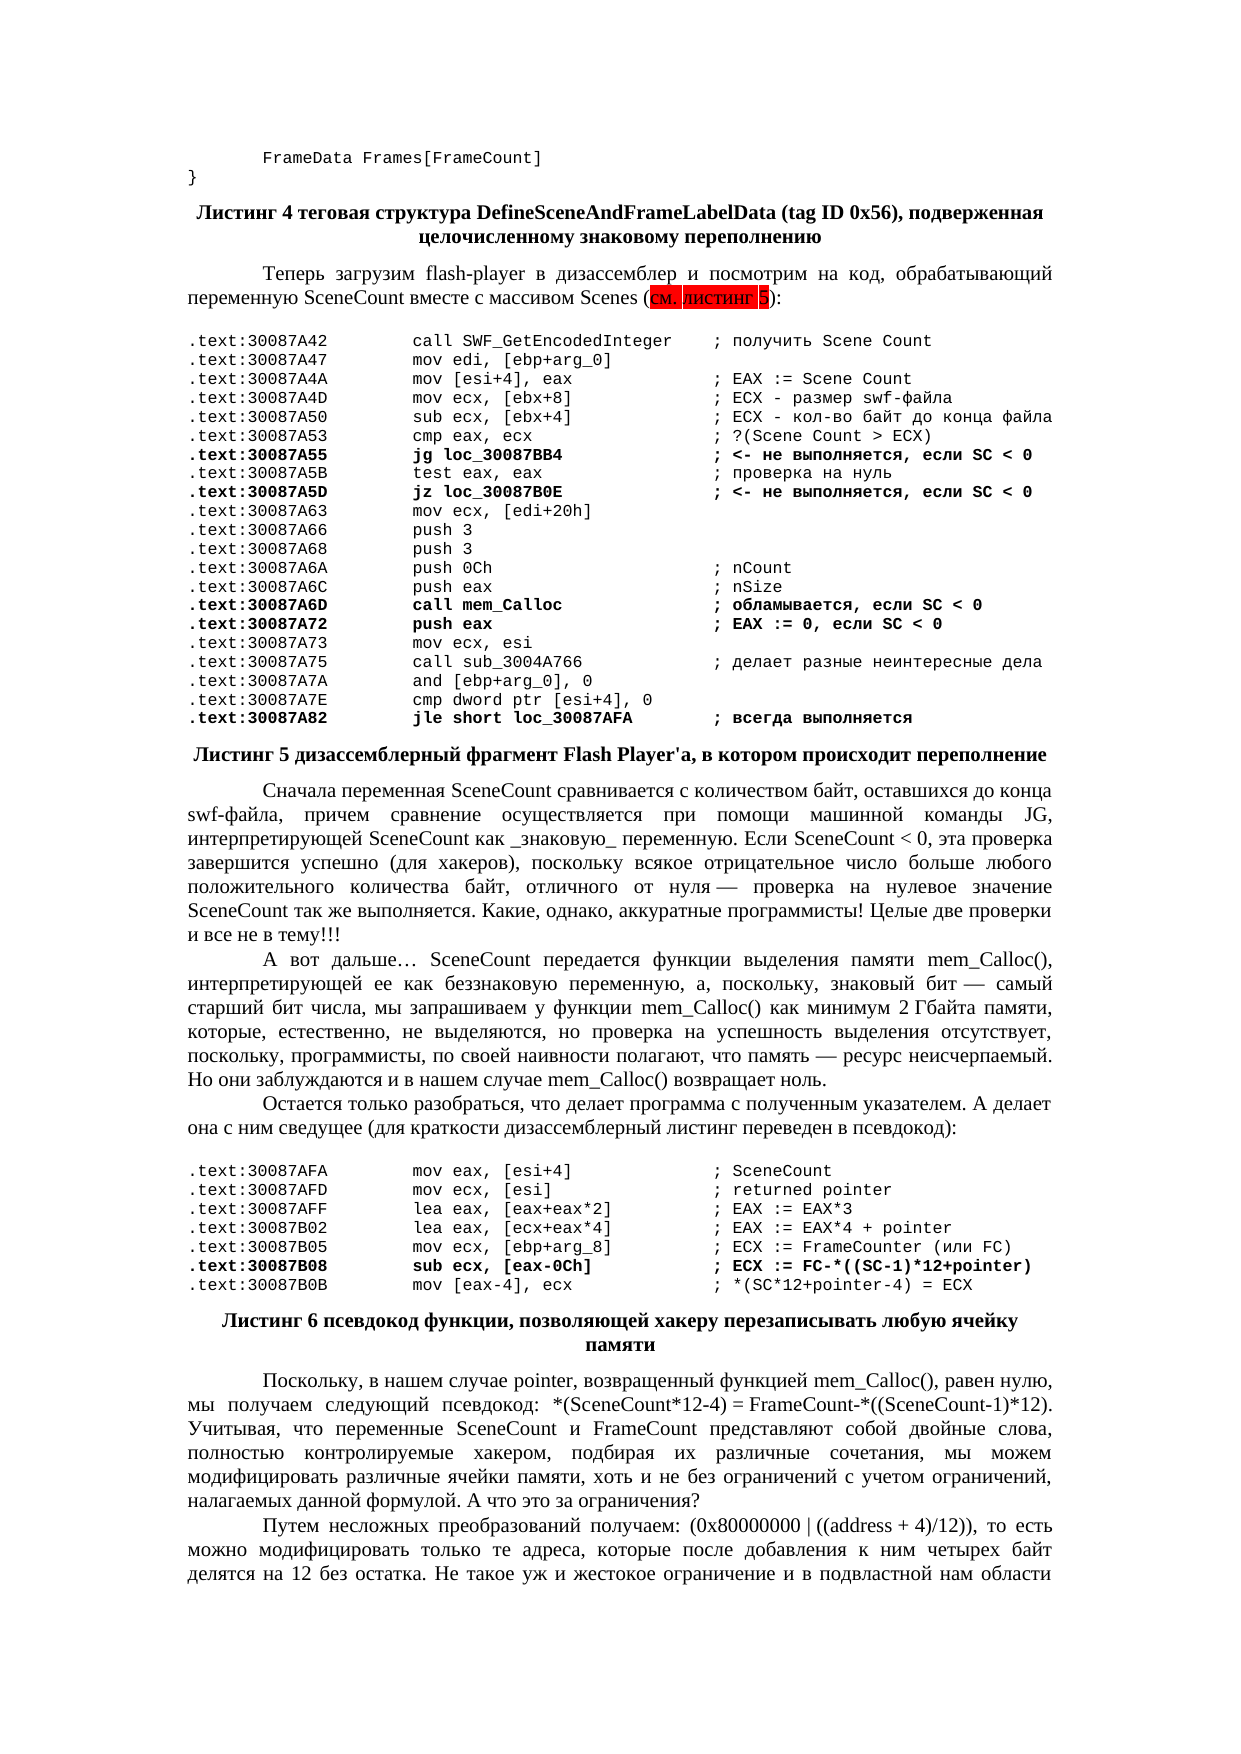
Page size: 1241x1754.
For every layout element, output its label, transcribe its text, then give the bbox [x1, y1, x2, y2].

text .text:30087A82 jle short loc_30087AFA ; всегда выполняется [187, 710, 1053, 729]
text .text:30087A6A push 0Ch ; nCount [187, 559, 1053, 578]
text .text:30087AFD mov ecx, [esi] ; returned pointer [187, 1182, 1053, 1201]
text .text:30087A5D jz loc_30087B0E ; <- не выполняется, если SC < 0 [187, 484, 1053, 503]
text .text:30087B05 mov ecx, [ebp+arg_8] ; ECX := FrameCounter (или FC) [187, 1238, 1053, 1257]
text .text:30087A53 cmp eax, ecx ; ?(Scene Count > ECX) [187, 427, 1053, 446]
text Путем несложных преобразований получаем: (0x80000000 | ((address + 4)/12)), то есть можно модифицировать только те адреса, которые после добавления к ним четырех байт делятся на 12 без остатка. Не такое уж и жестокое ограничение и в подвластной нам области [187, 1512, 1053, 1585]
text .text:30087B08 sub ecx, [eax-0Ch] ; ECX := FC-*((SC-1)*12+pointer) [187, 1257, 1053, 1276]
text .text:30087A50 sub ecx, [ebx+4] ; ECX - кол-во байт до конца файла [187, 408, 1053, 427]
text } [187, 169, 1053, 188]
text А вот дальше… SceneCount передается функции выделения памяти mem_Calloc(), интерпретирующей ее как беззнаковую переменную, а, поскольку, знаковый бит — самый старший бит числа, мы запрашиваем у функции mem_Calloc() как минимум 2 Гбайта памяти, которые, естественно, не выделяются, но проверка на успешность выделения отсутствует, поскольку, программисты, по своей наивности полагают, что память — ресурс неисчерпаемый. Но они заблуждаются и в нашем случае mem_Calloc() возвращает ноль. [187, 946, 1053, 1091]
text .text:30087A7E cmp dword ptr [esi+4], 0 [187, 691, 1053, 710]
text .text:30087B0B mov [eax-4], ecx ; *(SC*12+pointer-4) = ECX [187, 1276, 1053, 1295]
text .text:30087AFA mov eax, [esi+4] ; SceneCount [187, 1163, 1053, 1182]
text .text:30087A55 jg loc_30087BB4 ; <- не выполняется, если SC < 0 [187, 446, 1053, 465]
text .text:30087A5B test eax, eax ; проверка на нуль [187, 465, 1053, 484]
text Теперь загрузим flash-player в дизассемблер и посмотрим на код, обрабатывающий переменную SceneCount вместе с массивом Scenes (см. листинг 5): [187, 261, 1053, 309]
text Листинг 5 дизассемблерный фрагмент Flash Player'а, в котором происходит переполнение [187, 741, 1053, 766]
text .text:30087A4A mov [esi+4], eax ; EAX := Scene Count [187, 371, 1053, 389]
text .text:30087A63 mov ecx, [edi+20h] [187, 503, 1053, 522]
text .text:30087A42 call SWF_GetEncodedInteger ; получить Scene Count [187, 333, 1053, 352]
text .text:30087A7A and [ebp+arg_0], 0 [187, 672, 1053, 691]
text .text:30087A47 mov edi, [ebp+arg_0] [187, 352, 1053, 371]
text .text:30087A72 push eax ; EAX := 0, если SC < 0 [187, 616, 1053, 635]
text Листинг 4 теговая структура DefineSceneAndFrameLabelData (tag ID 0x56), подверженная целочисленному знаковому переполнению [187, 200, 1053, 248]
text .text:30087A68 push 3 [187, 540, 1053, 559]
text .text:30087AFF lea eax, [eax+eax*2] ; EAX := EAX*3 [187, 1201, 1053, 1219]
text .text:30087A6C push eax ; nSize [187, 578, 1053, 597]
text Сначала переменная SceneCount сравнивается с количеством байт, оставшихся до конца swf-файла, причем сравнение осуществляется при помощи машинной команды JG, интерпретирующей SceneCount как _знаковую_ переменную. Если SceneCount < 0, эта проверка завершится успешно (для хакеров), поскольку всякое отрицательное число больше любого положительного количества байт, отличного от нуля — проверка на нулевое значение SceneCount так же выполняется. Какие, однако, аккуратные программисты! Целые две проверки и все не в тему!!! [187, 778, 1053, 946]
text .text:30087A73 mov ecx, esi [187, 635, 1053, 653]
text Листинг 6 псевдокод функции, позволяющей хакеру перезаписывать любую ячейку памяти [187, 1307, 1053, 1356]
text .text:30087B02 lea eax, [ecx+eax*4] ; EAX := EAX*4 + pointer [187, 1219, 1053, 1238]
text .text:30087A66 push 3 [187, 522, 1053, 540]
text .text:30087A4D mov ecx, [ebx+8] ; ECX - размер swf-файла [187, 389, 1053, 408]
text .text:30087A6D call mem_Calloc ; обламывается, если SC < 0 [187, 597, 1053, 616]
text Остается только разобраться, что делает программа с полученным указателем. А делает она с ним сведущее (для краткости дизассемблерный листинг переведен в псевдокод): [187, 1091, 1053, 1139]
text .text:30087A75 call sub_3004A766 ; делает разные неинтересные дела [187, 653, 1053, 672]
text Поскольку, в нашем случае pointer, возвращенный функцией mem_Calloc(), равен нулю, мы получаем следующий псевдокод: *(SсeneCount*12-4) = FrameCount-*((SceneCount-1)*12). Учитывая, что переменные SceneCount и FrameCount представляют собой двойные слова, полностью контролируемые хакером, подбирая их различные сочетания, мы можем модифицировать различные ячейки памяти, хоть и не без ограничений с учетом ограничений, налагаемых данной формулой. А что это за ограничения? [187, 1368, 1053, 1512]
text FrameData Frames[FrameCount] [187, 150, 1053, 169]
